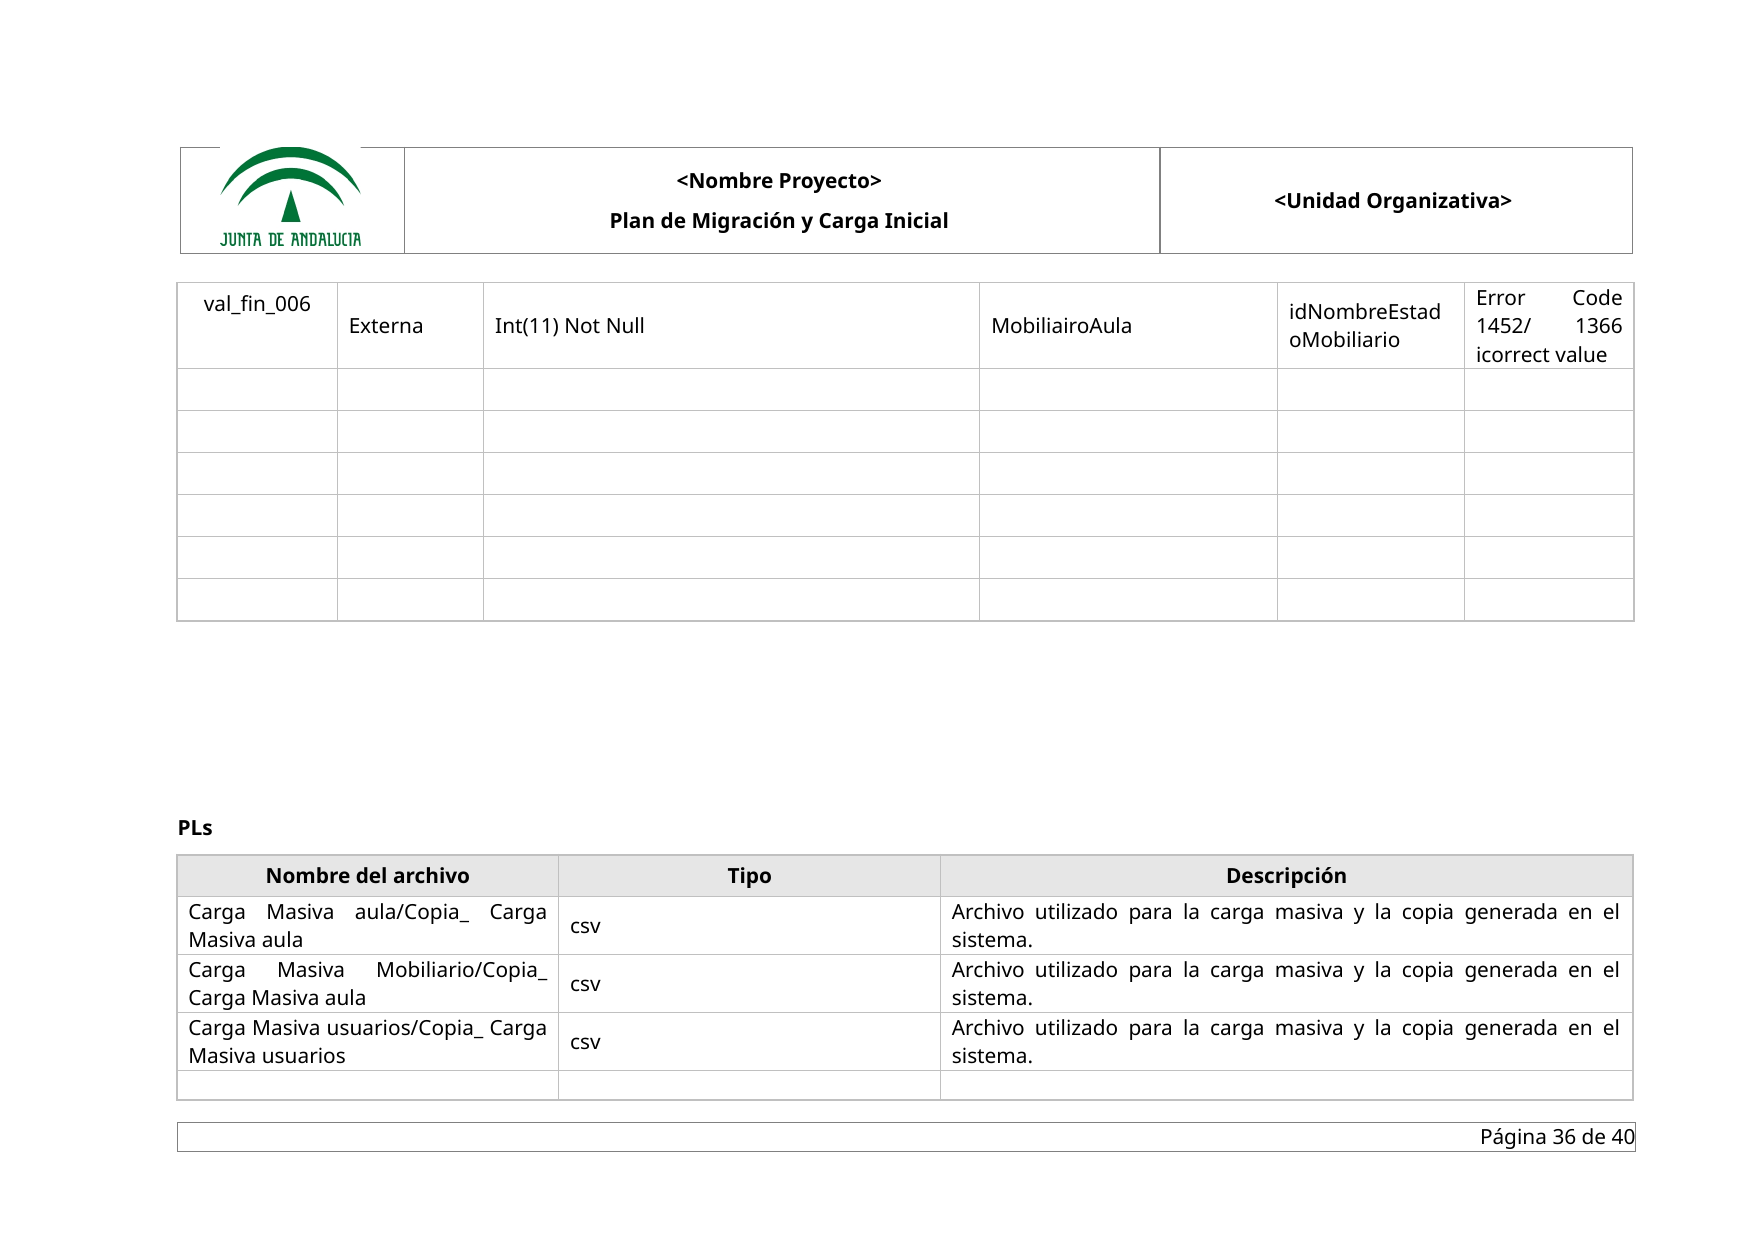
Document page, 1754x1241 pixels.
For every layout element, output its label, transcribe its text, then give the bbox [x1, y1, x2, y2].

table_cell [484, 369, 979, 410]
table_cell Carga Masiva Mobiliario/Copia_ Carga Masiva aula [178, 955, 558, 1012]
table_header Nombre del archivo [178, 856, 558, 896]
table_cell val_fin_006 [178, 283, 337, 368]
table_cell [1465, 537, 1633, 578]
table_cell [484, 453, 979, 494]
table_cell [178, 1071, 558, 1099]
table_cell Archivo utilizado para la carga masiva y la copia generada en el sistema. [941, 1013, 1632, 1070]
table_cell Carga Masiva aula/Copia_ Carga Masiva aula [178, 897, 558, 954]
table_cell [178, 369, 337, 410]
table_cell [338, 453, 483, 494]
table_cell [1278, 537, 1464, 578]
table_cell [178, 579, 337, 620]
table_cell [1278, 453, 1464, 494]
table_cell [980, 495, 1277, 536]
table_cell [1465, 453, 1633, 494]
table_cell [338, 537, 483, 578]
table_cell [1465, 495, 1633, 536]
table_cell [559, 1071, 940, 1099]
table_cell [980, 453, 1277, 494]
table_cell [980, 537, 1277, 578]
table_cell [338, 411, 483, 452]
table_cell [338, 495, 483, 536]
table_cell [178, 495, 337, 536]
table_cell [1278, 411, 1464, 452]
table_cell [484, 537, 979, 578]
table_cell csv [559, 1013, 940, 1070]
table_cell Int(11) Not Null [484, 283, 979, 368]
table_cell [980, 369, 1277, 410]
table_cell [1465, 369, 1633, 410]
table_cell [980, 411, 1277, 452]
table_cell MobiliairoAula [980, 283, 1277, 368]
table_cell [980, 579, 1277, 620]
table_cell [1465, 579, 1633, 620]
table_cell [484, 579, 979, 620]
text PLs [177, 813, 1636, 841]
table_cell Archivo utilizado para la carga masiva y la copia generada en el sistema. [941, 955, 1632, 1012]
table_cell [941, 1071, 1632, 1099]
table_cell [338, 579, 483, 620]
table_cell Archivo utilizado para la carga masiva y la copia generada en el sistema. [941, 897, 1632, 954]
table_cell Carga Masiva usuarios/Copia_ Carga Masiva usuarios [178, 1013, 558, 1070]
table_cell [178, 411, 337, 452]
table_cell [178, 537, 337, 578]
table_cell [484, 495, 979, 536]
table_cell [1278, 369, 1464, 410]
table_cell [178, 453, 337, 494]
table_header Descripción [941, 856, 1632, 896]
table_cell Error Code 1452/ 1366 icorrect value [1465, 283, 1633, 368]
table_header Tipo [559, 856, 940, 896]
table_cell [1465, 411, 1633, 452]
table_cell [338, 369, 483, 410]
table_cell [1278, 579, 1464, 620]
table_cell [484, 411, 979, 452]
table_cell idNombreEstadoMobiliario [1278, 283, 1464, 368]
table_cell Externa [338, 283, 483, 368]
table_cell csv [559, 955, 940, 1012]
table_cell csv [559, 897, 940, 954]
table_cell [1278, 495, 1464, 536]
